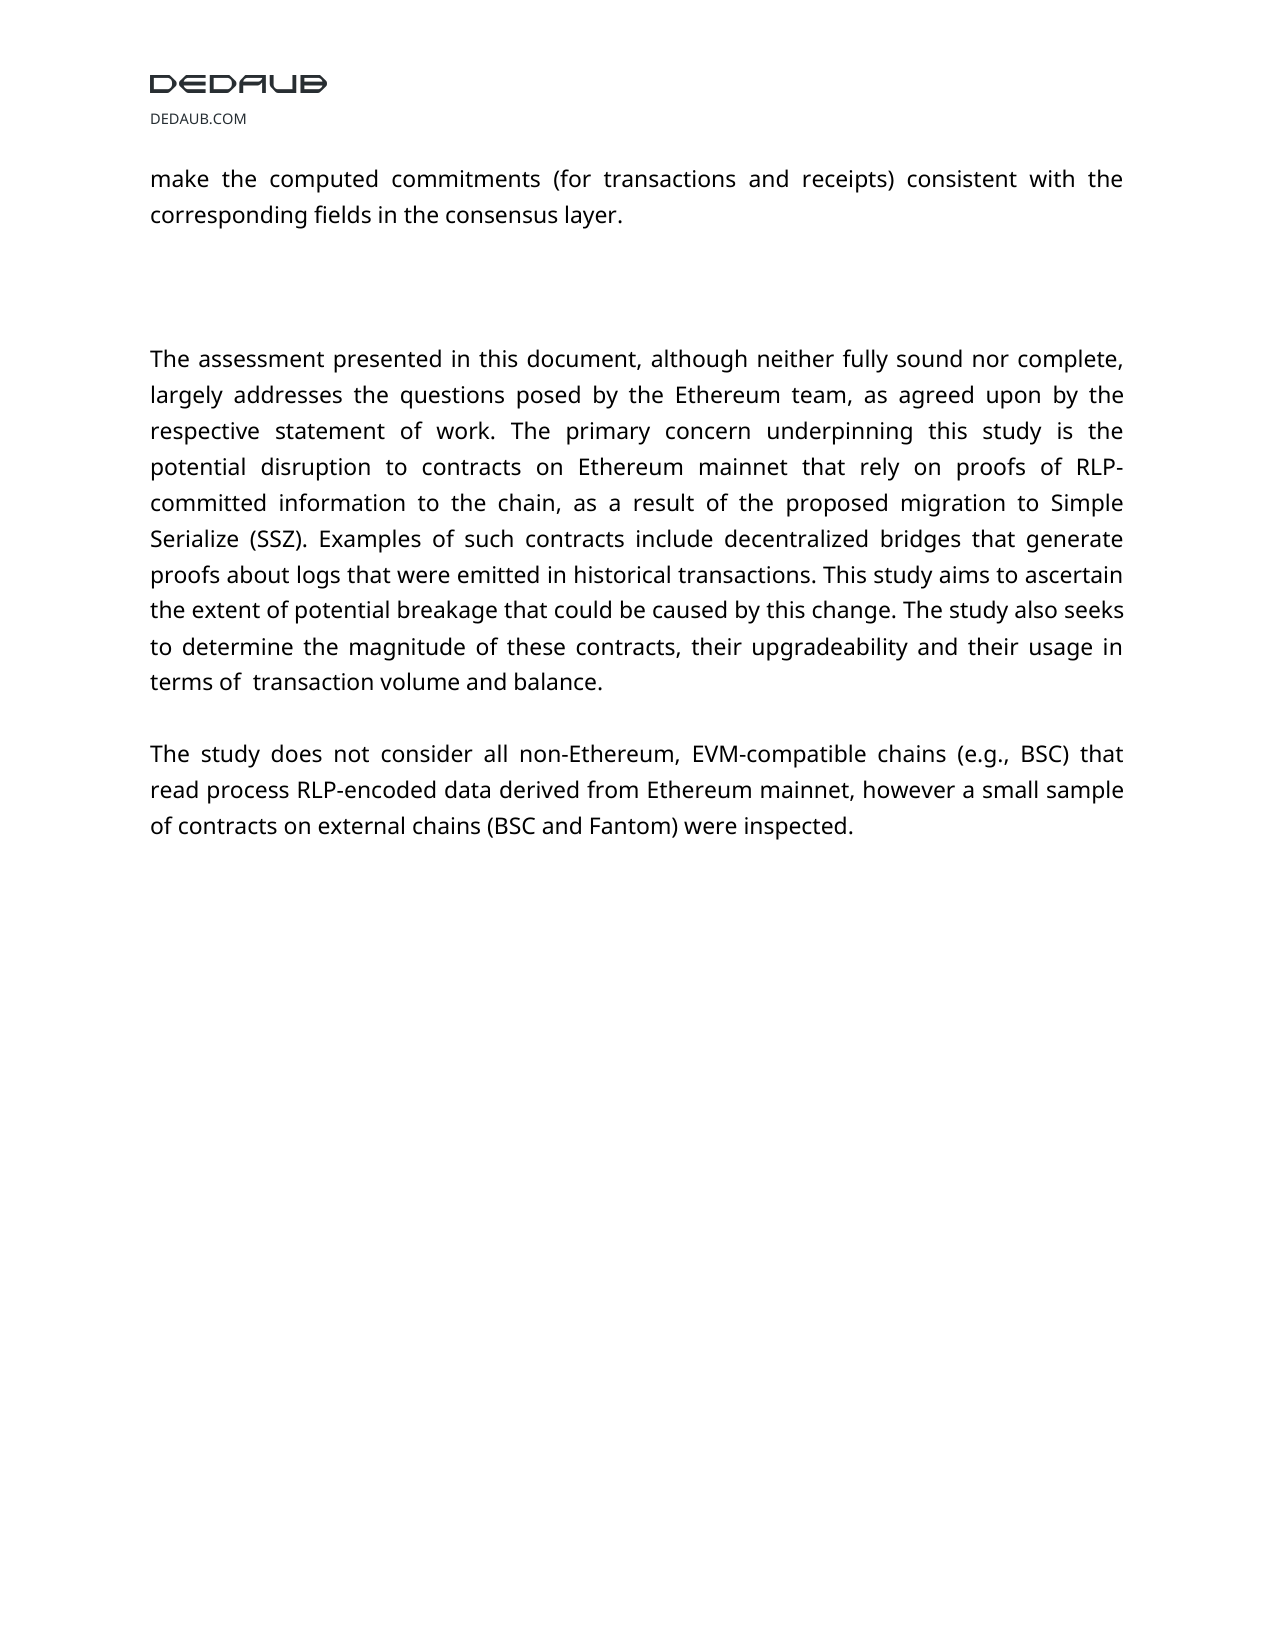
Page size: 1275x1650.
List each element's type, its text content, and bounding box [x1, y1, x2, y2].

text The study does not consider all non-Ethereum, EVM-compatible chains (e.g., BSC) that read process RLP-encoded data derived from Ethereum mainnet, however a small sample of contracts on external chains (BSC and Fantom) were inspected. [150, 738, 1125, 841]
picture [150, 75, 327, 93]
text make the computed commitments (for transactions and receipts) consistent with the corresponding fields in the consensus layer. [150, 163, 1125, 230]
text The assessment presented in this document, although neither fully sound nor complete, largely addresses the questions posed by the Ethereum team, as agreed upon by the respective statement of work. The primary concern underpinning this study is the potential disruption to contracts on Ethereum mainnet that rely on proofs of RLP-committed information to the chain, as a result of the proposed migration to Simple Serialize (SSZ). Examples of such contracts include decentralized bridges that generate proofs about logs that were emitted in historical transactions. This study aims to ascertain the extent of potential breakage that could be caused by this change. The study also seeks to determine the magnitude of these contracts, their upgradeability and their usage in terms of transaction volume and balance. [150, 343, 1125, 698]
